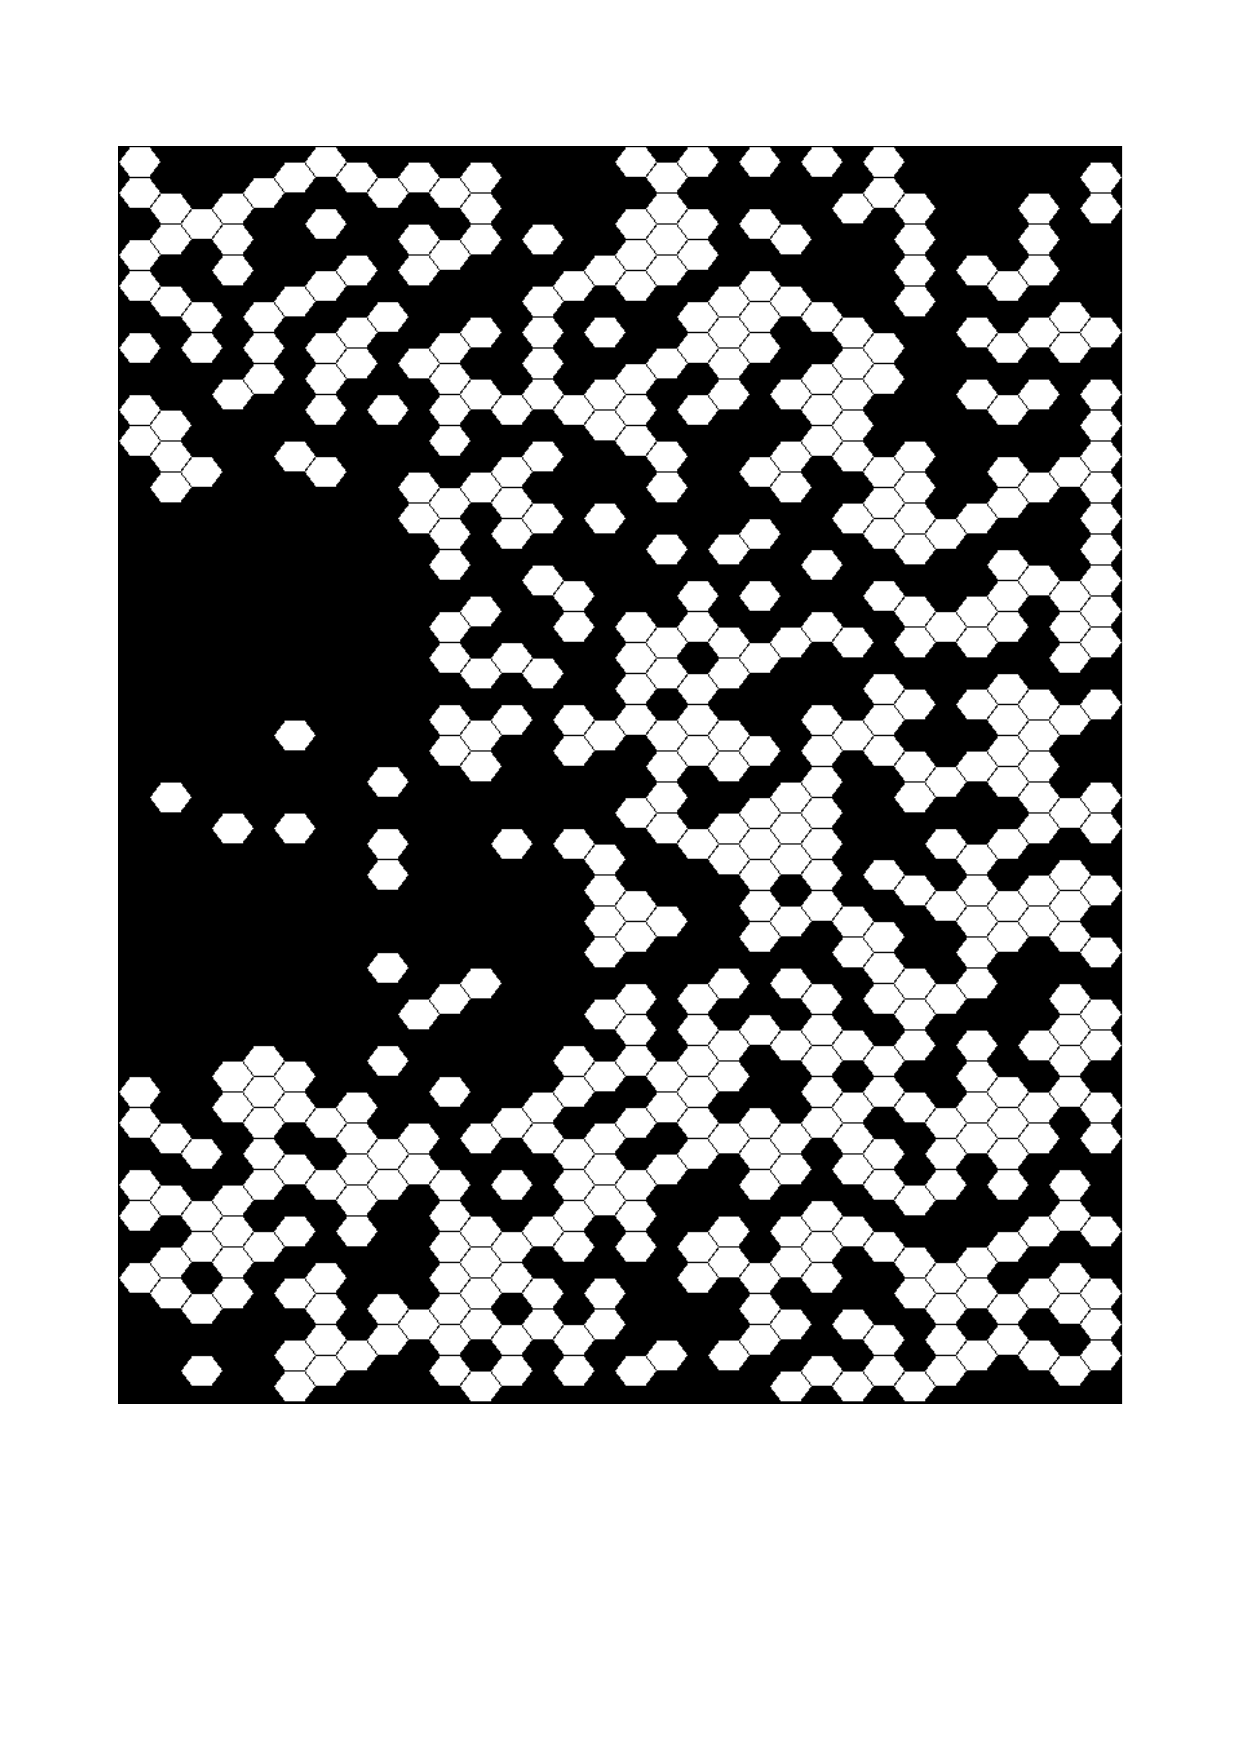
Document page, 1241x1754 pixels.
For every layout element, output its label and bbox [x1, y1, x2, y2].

picture [118, 146, 1123, 1404]
